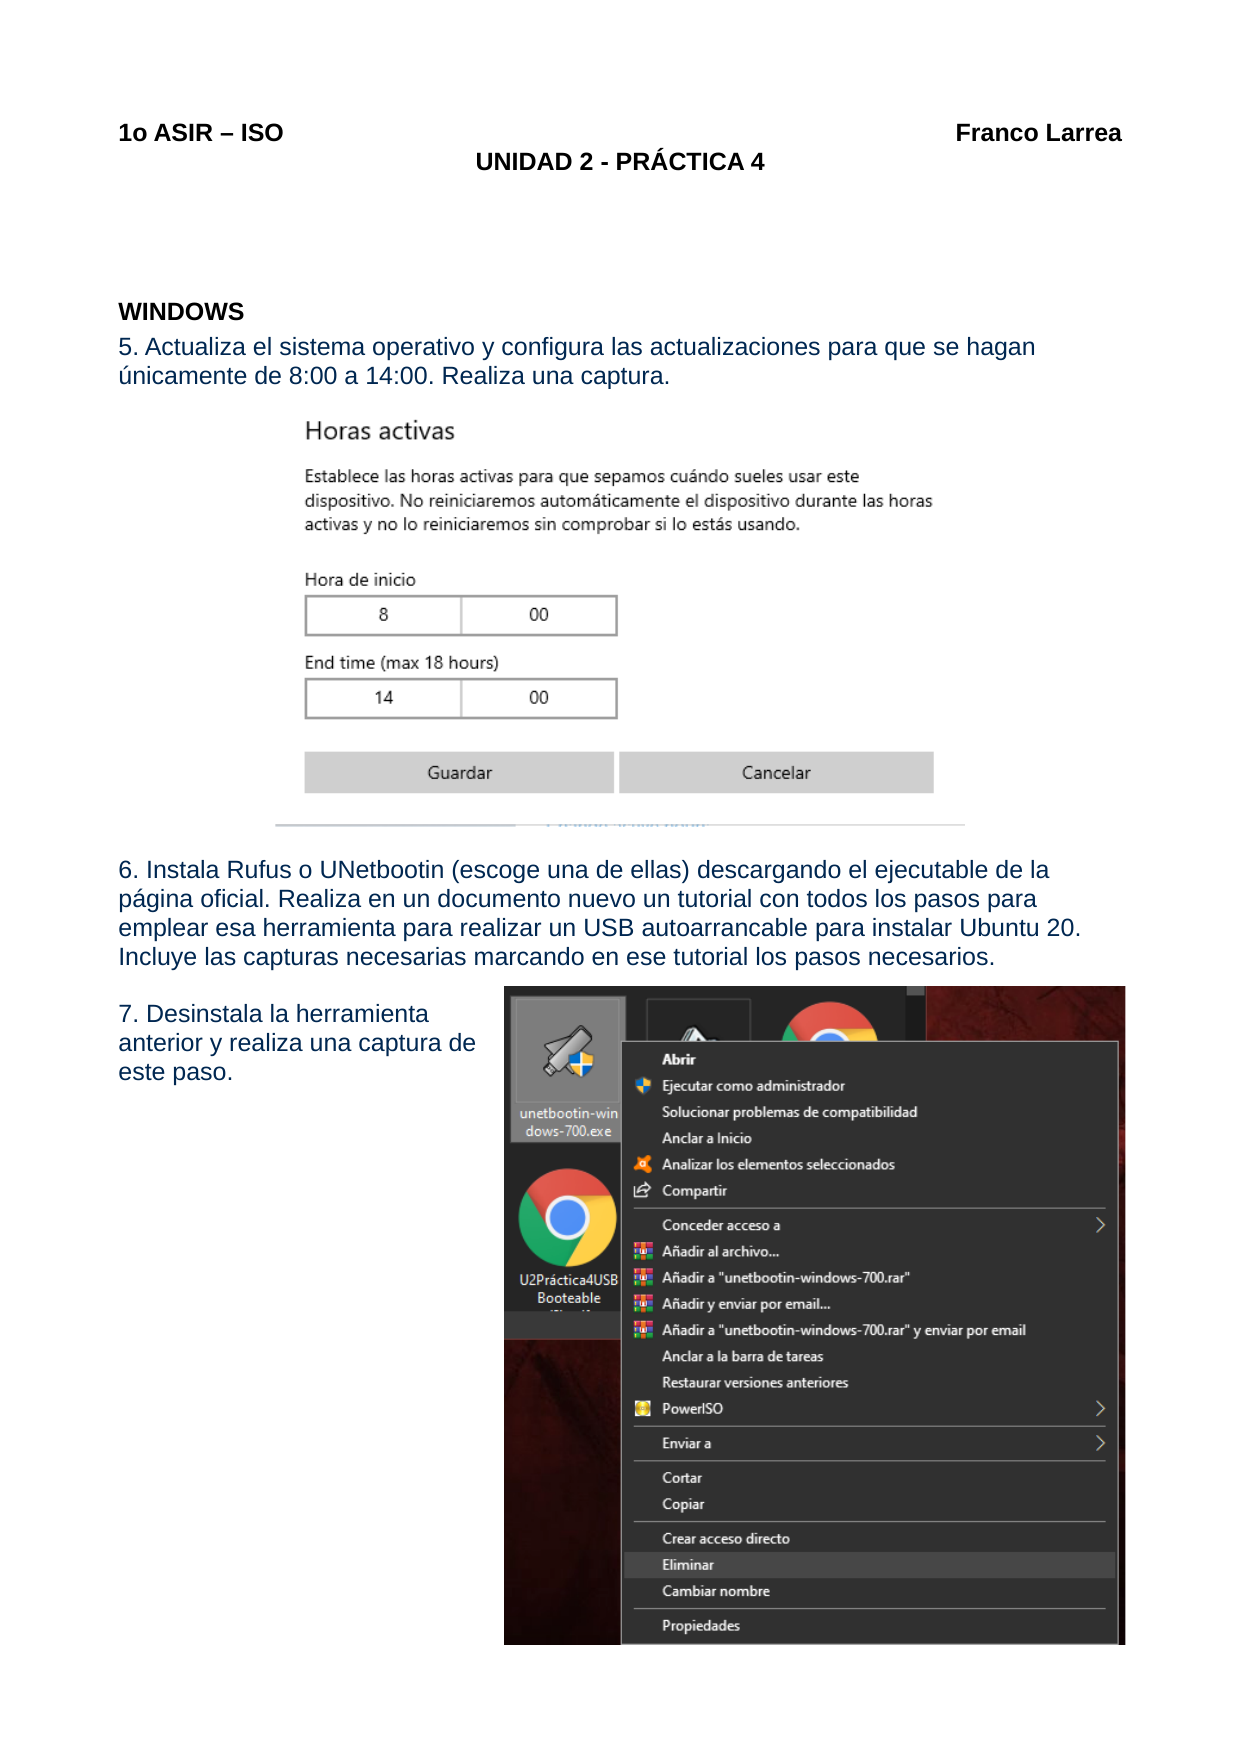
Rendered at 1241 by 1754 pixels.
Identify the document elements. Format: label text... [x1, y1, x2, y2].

picture [275, 389, 965, 827]
picture [504, 986, 1126, 1645]
subtitle 5. Actualiza el sistema operativo y configura las actualizaciones para que se hagan únicamente de 8:00 a 14:00. Realiza una captura. [118, 332, 1122, 389]
text WINDOWS [118, 297, 1122, 326]
subtitle 7. Desinstala la herramienta anterior y realiza una captura de este paso. [118, 999, 504, 1085]
subtitle 6. Instala Rufus o UNetbootin (escoge una de ellas) descargando el ejecutable de la página oficial. Realiza en un documento nuevo un tutorial con todos los pasos para emplear esa herramienta para realizar un USB autoarrancable para instalar Ubuntu 20. Incluye las capturas necesarias marcando en ese tutorial los pasos necesarios. [118, 855, 1122, 970]
